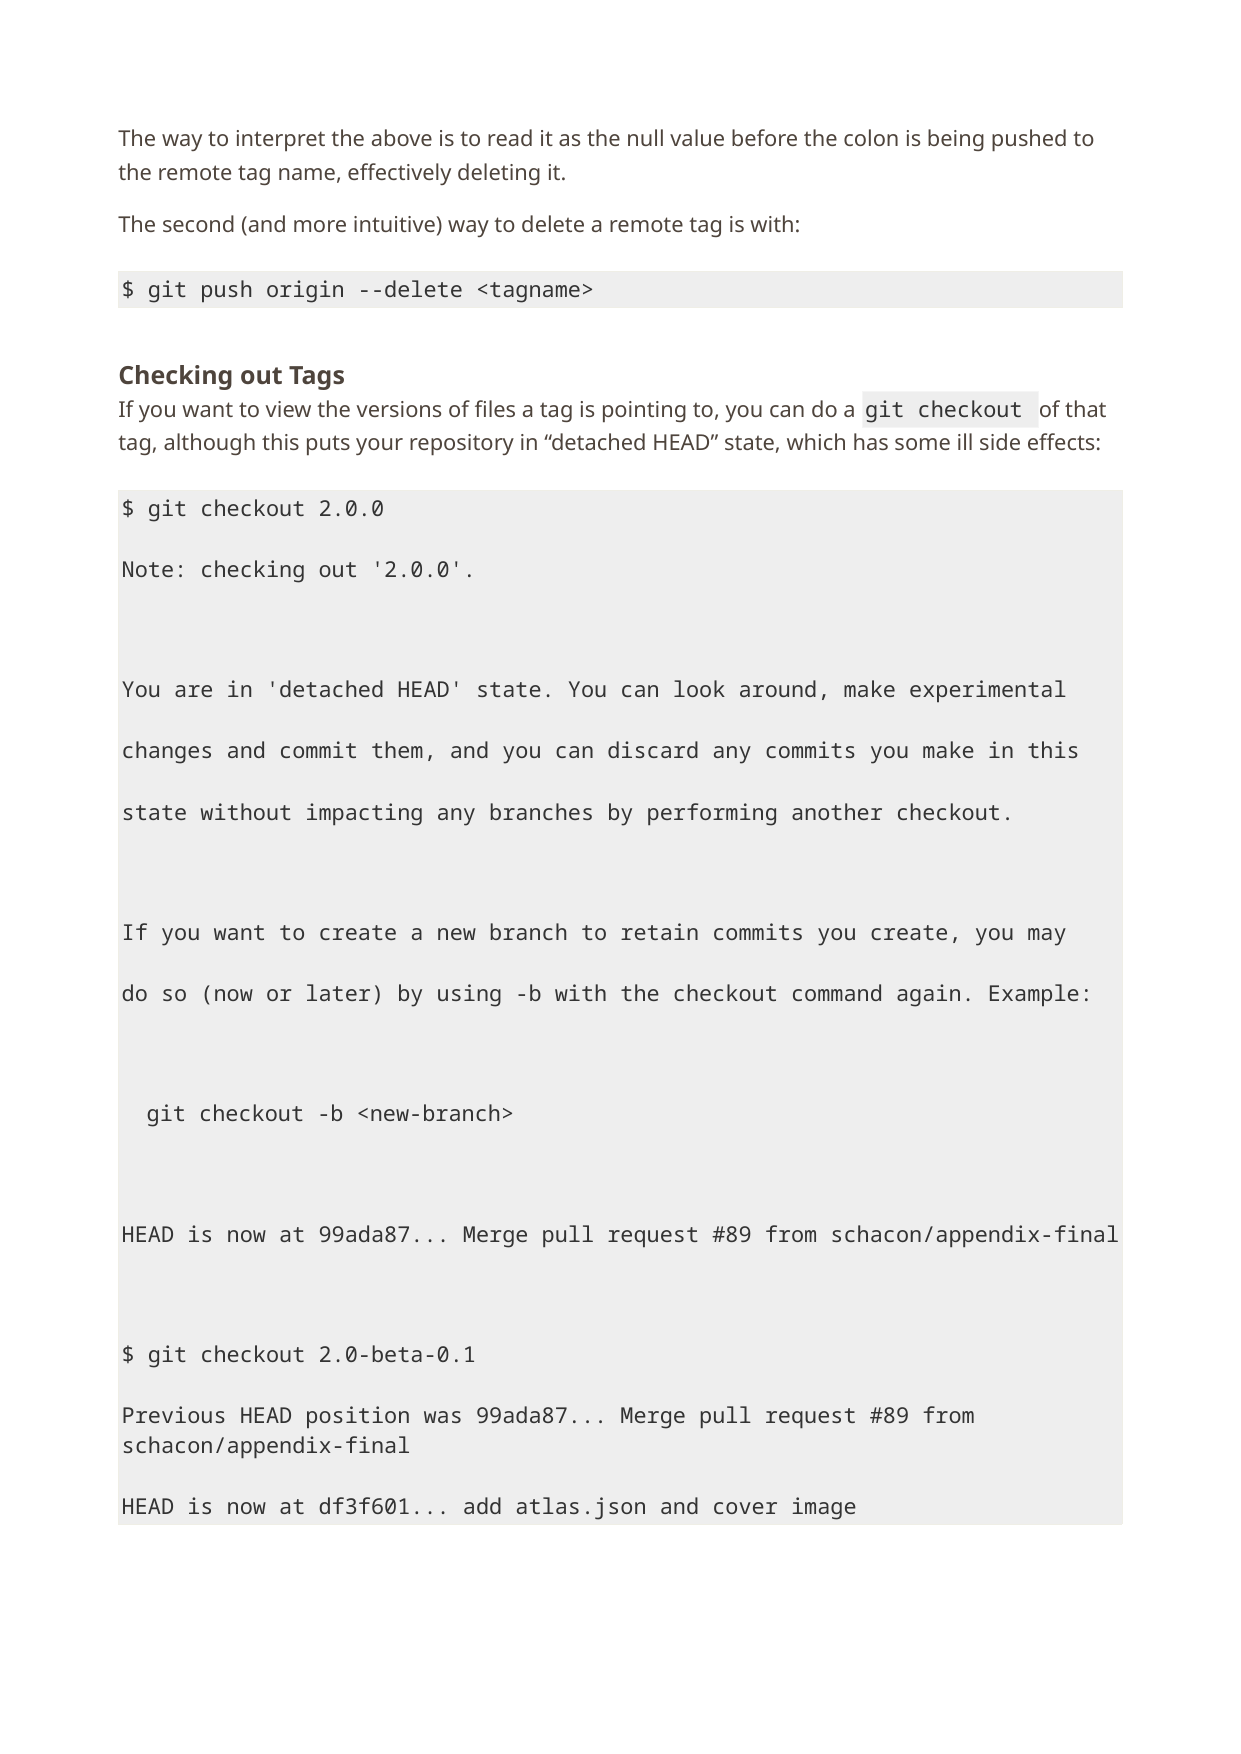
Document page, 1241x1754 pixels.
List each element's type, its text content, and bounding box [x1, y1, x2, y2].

text Note: checking out '2.0.0'. [119, 551, 1122, 584]
text $ git push origin --delete <tagname> [119, 272, 1122, 307]
text The way to interpret the above is to read it as the null value before the colon is being pushed to the remote tag name, effectively deleting it. [118, 118, 1122, 187]
subtitle Checking out Tags [118, 357, 1122, 391]
text You are in 'detached HEAD' state. You can look around, make experimental [119, 671, 1122, 704]
text do so (now or later) by using -b with the checkout command again. Example: [119, 975, 1122, 1008]
text state without impacting any branches by performing another checkout. [119, 793, 1122, 826]
text If you want to view the versions of files a tag is pointing to, you can do a git checkout of that tag, although this puts your repository in “detached HEAD” state, which has some ill side effects: [118, 391, 1122, 457]
text Previous HEAD position was 99ada87... Merge pull request #89 from schacon/appendix-final [119, 1397, 1122, 1460]
text git checkout -b <new-branch> [119, 1095, 1122, 1128]
text HEAD is now at 99ada87... Merge pull request #89 from schacon/appendix-final [119, 1216, 1122, 1249]
text The second (and more intuitive) way to delete a remote tag is with: [118, 204, 1122, 238]
text $ git checkout 2.0-beta-0.1 [119, 1336, 1122, 1369]
text $ git checkout 2.0.0 [119, 491, 1122, 523]
text changes and commit them, and you can discard any commits you make in this [119, 732, 1122, 765]
text If you want to create a new branch to retain commits you create, you may [119, 914, 1122, 947]
text HEAD is now at df3f601... add atlas.json and cover image [119, 1488, 1122, 1524]
